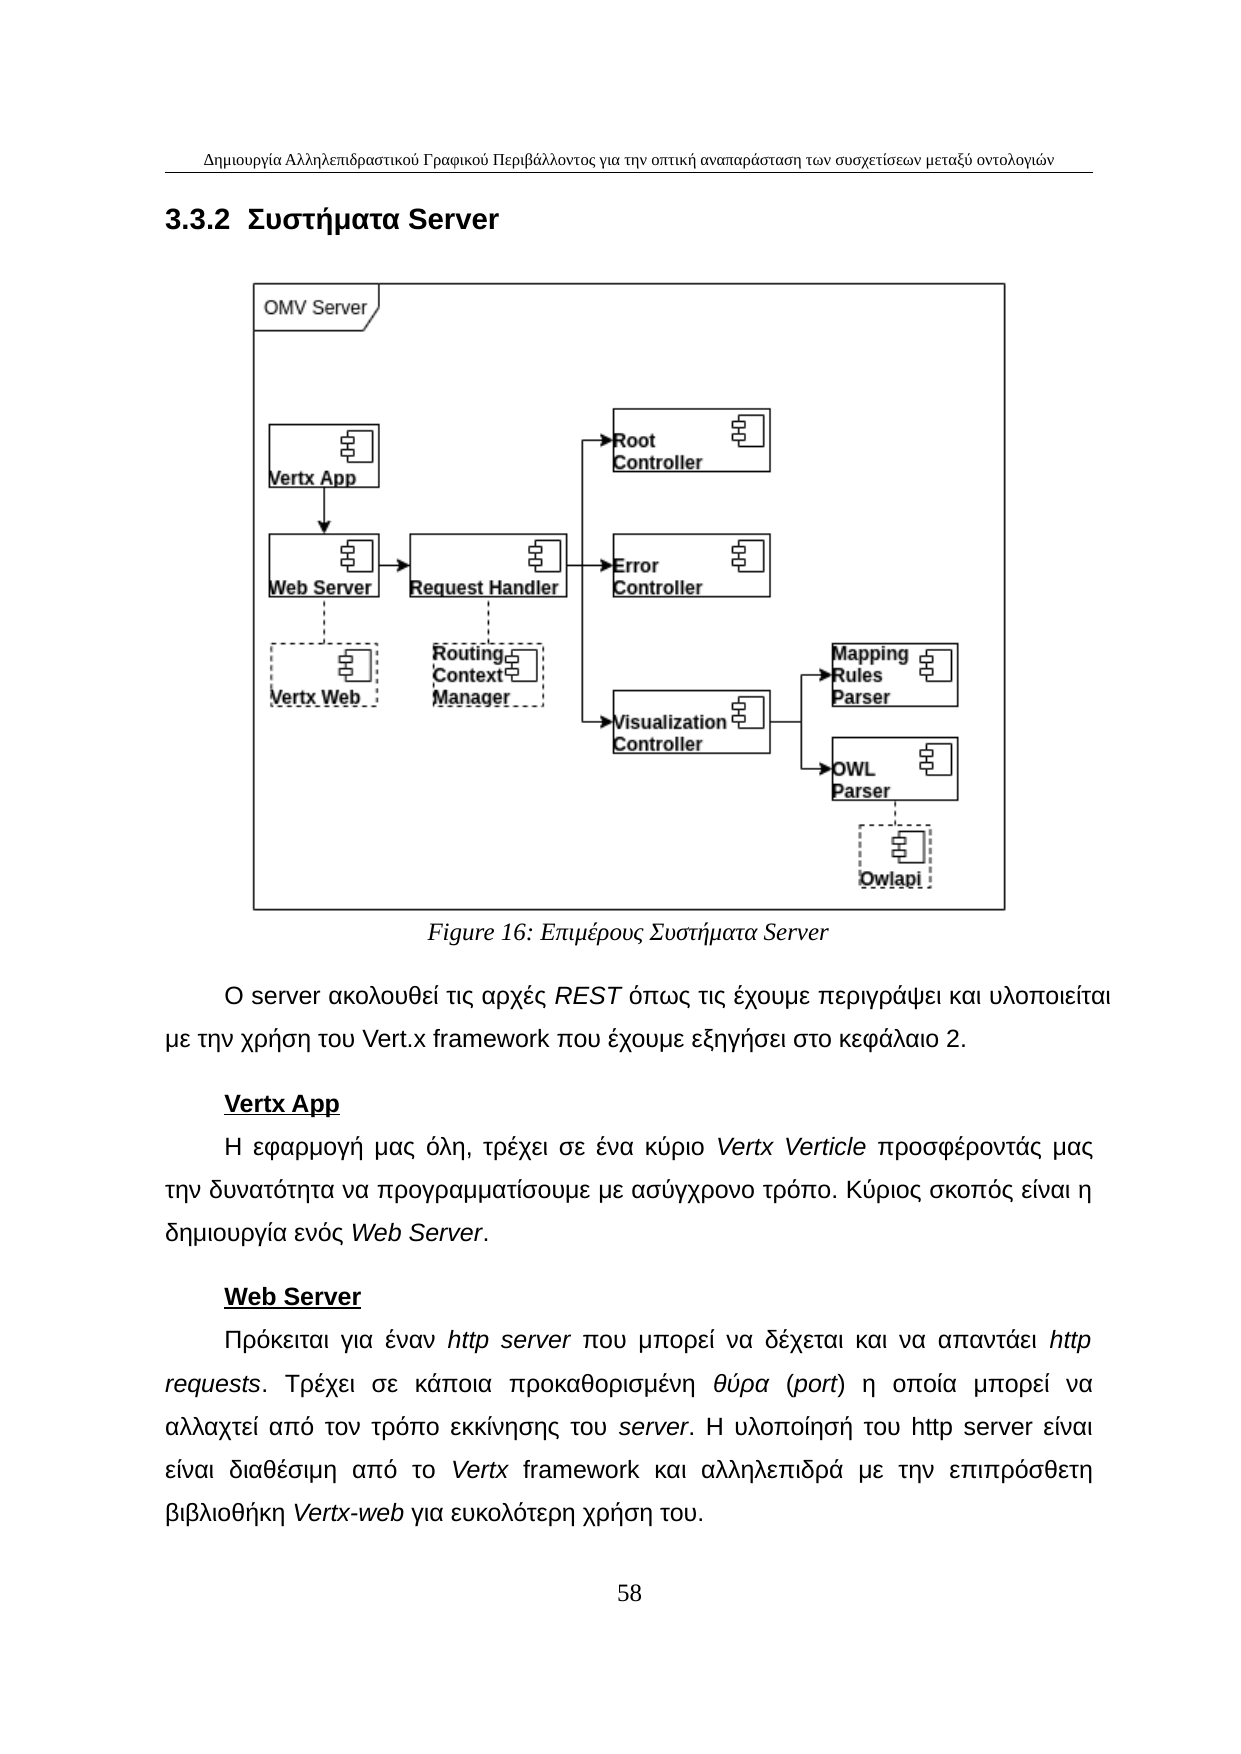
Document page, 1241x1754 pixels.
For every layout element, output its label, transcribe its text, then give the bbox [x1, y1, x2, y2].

text Η εφαρμογή μας όλη, τρέχει σε ένα κύριο Vertx Verticle προσφέροντάς μας την δυνατότητα να προγραμματίσουμε με ασύγχρονο τρόπο. Κύριος σκοπός είναι η δημιουργία ενός Web Server. [165, 1132, 1093, 1247]
text Figure 16: Επιμέρους Συστήματα Server [247, 917, 1011, 946]
picture [247, 277, 1012, 917]
text Web Server [165, 1282, 1093, 1311]
text Vertx App [165, 1089, 1093, 1117]
text Πρόκειται για έναν http server που μπορεί να δέχεται και να απαντάει http requests. Τρέχει σε κάποια προκαθορισμένη θύρα (port) η οποία μπορεί να αλλαχτεί από τον τρόπο εκκίνησης του server. Η υλοποίησή του http server είναι είναι διαθέσιμη από το Vertx framework και αλληλεπιδρά με την επιπρόσθετη βιβλιοθήκη Vertx-web για ευκολότερη χρήση του. [165, 1325, 1093, 1527]
subtitle Συστήματα Server [165, 202, 1093, 236]
text Ο server ακολουθεί τις αρχές REST όπως τις έχουμε περιγράψει και υλοποιείται με την χρήση του Vert.x framework που έχουμε εξηγήσει στο κεφάλαιο 2. [165, 981, 1111, 1053]
